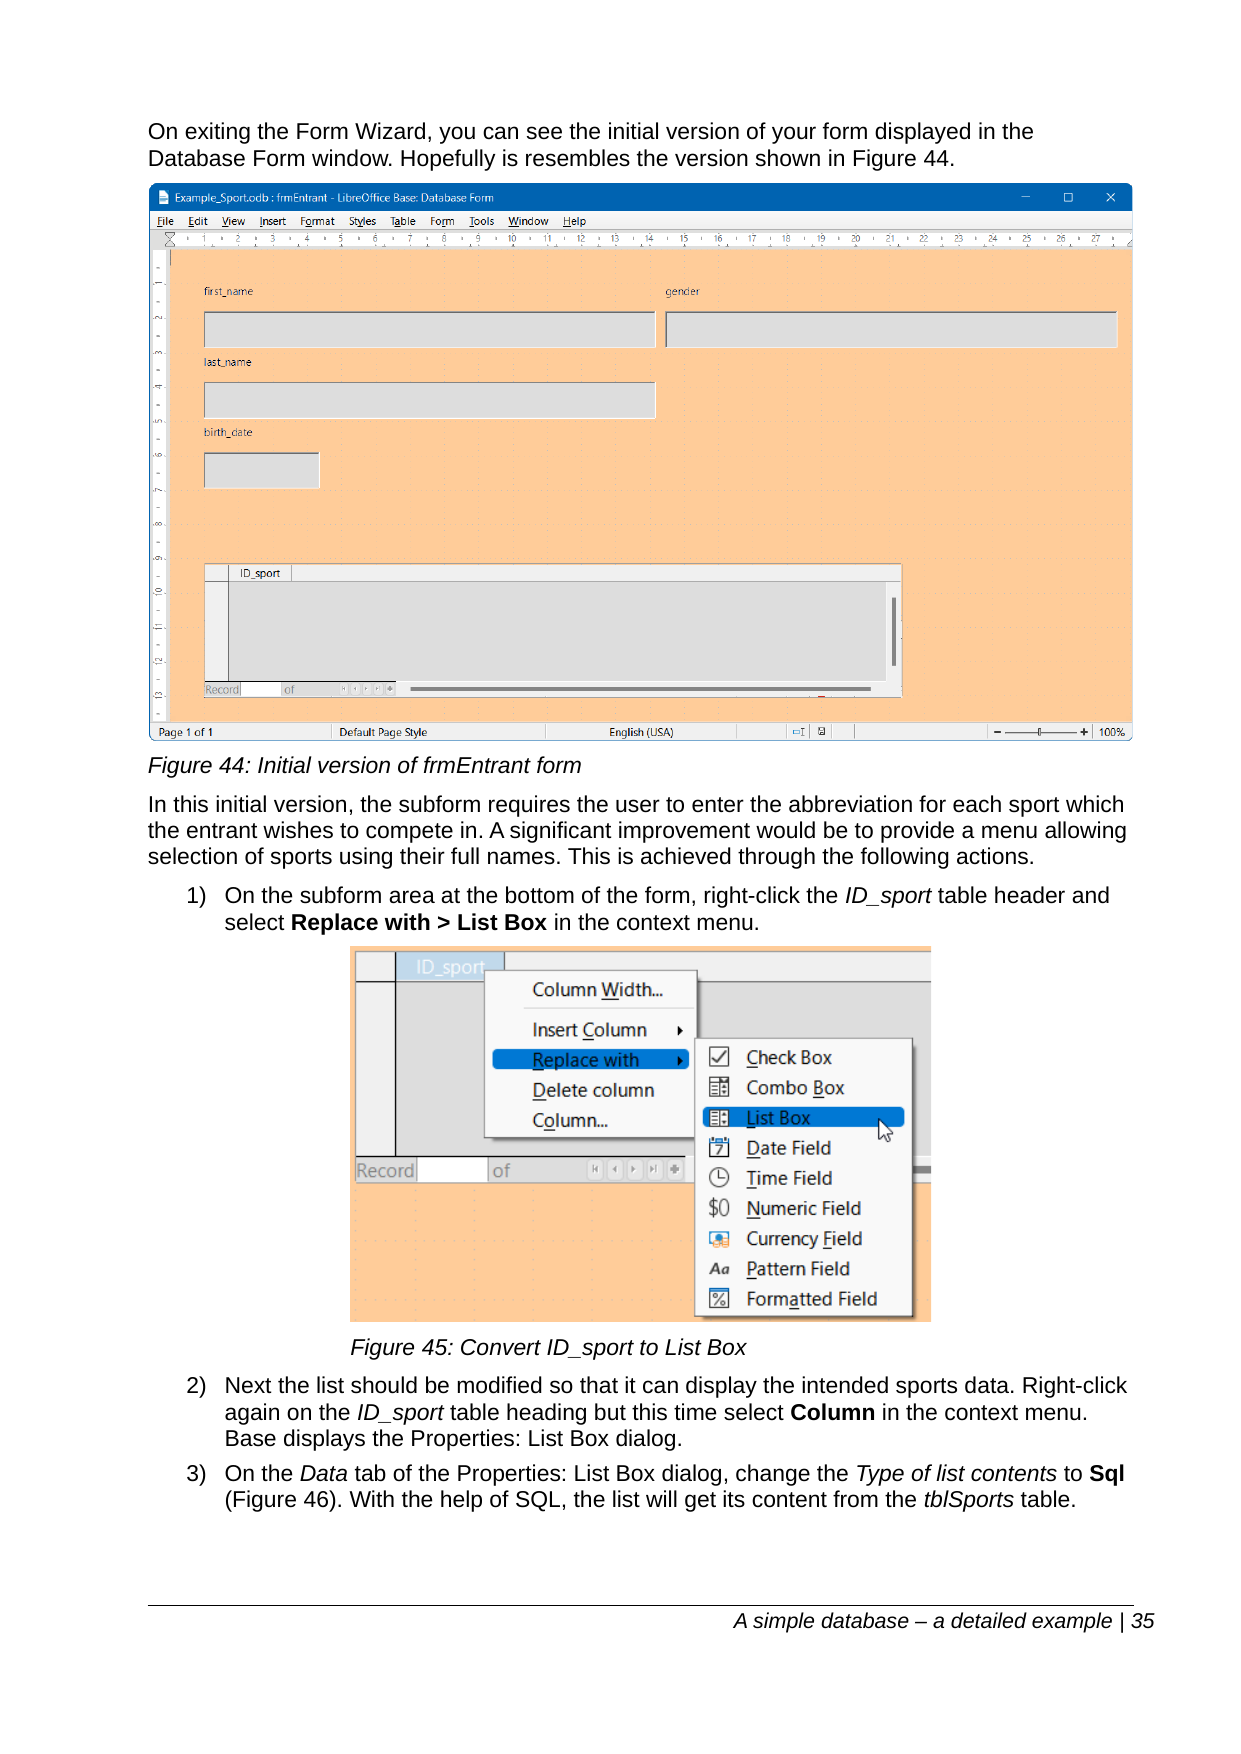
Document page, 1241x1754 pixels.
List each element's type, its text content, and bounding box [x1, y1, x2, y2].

text In this initial version, the subform requires the user to enter the abbreviation for each sport which the entrant wishes to compete in. A significant improvement would be to provide a menu allowing selection of sports using their full names. This is achieved through the following actions. [148, 791, 1134, 869]
text Figure 44: Initial version of frmEntrant form [148, 752, 1134, 778]
text On exiting the Form Wizard, you can see the initial version of your form displayed in the Database Form window. Hopefully is resembles the version shown in Figure 44. [148, 118, 1134, 171]
text Figure 45: Convert ID_sport to List Box [350, 1334, 931, 1360]
list On the Data tab of the Properties: List Box dialog, change the Type of list contents to Sql (Figure 46). With the help of SQL, the list will get its content from the tblSports table. [207, 1460, 1134, 1513]
picture [350, 946, 932, 1322]
list On the subform area at the bottom of the form, right-click the ID_sport table header and select Replace with > List Box in the context menu. [207, 882, 1134, 935]
picture [149, 183, 1133, 741]
list Next the list should be modified so that it can display the intended sports data. Right-click again on the ID_sport table heading but this time select Column in the context menu. Base displays the Properties: List Box dialog. [207, 1372, 1134, 1451]
